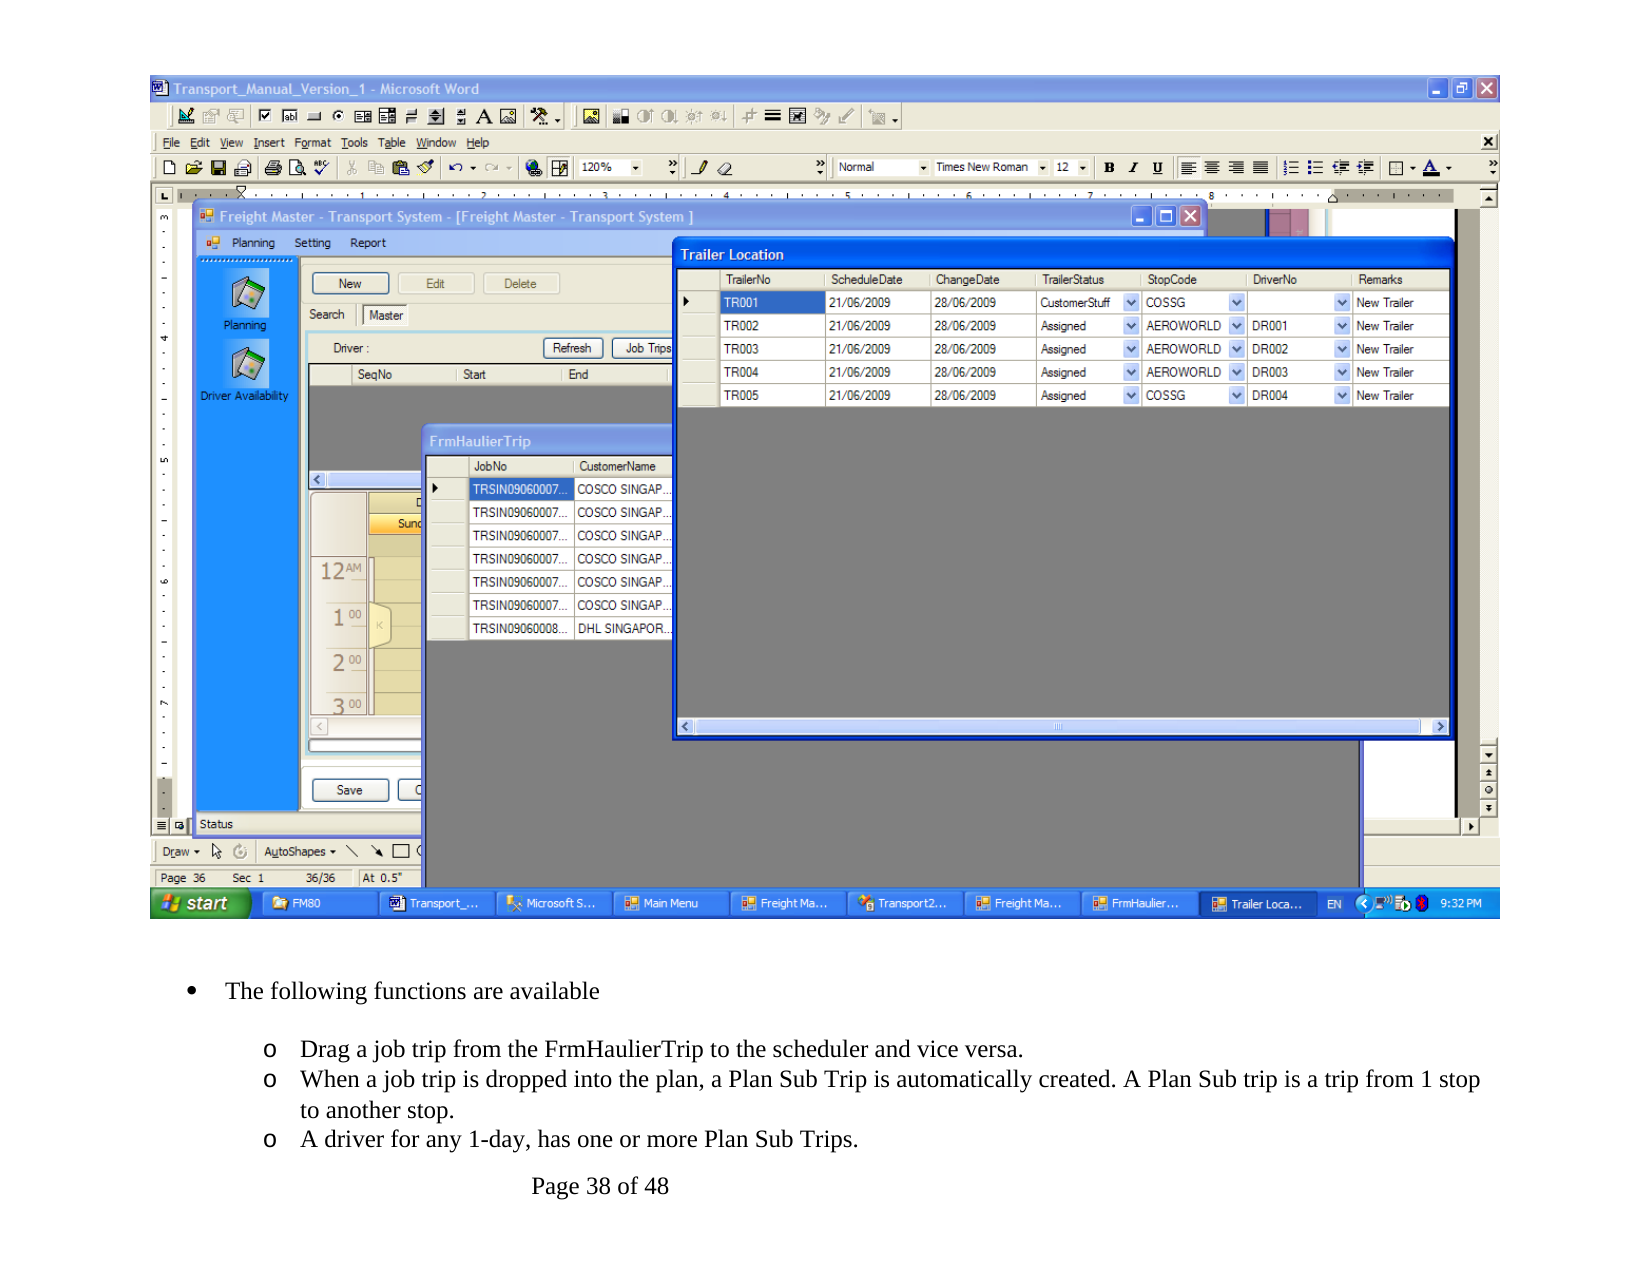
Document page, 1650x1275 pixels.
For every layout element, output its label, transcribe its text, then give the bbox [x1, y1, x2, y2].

list Drag a job trip from the FrmHaulierTrip to the scheduler and vice versa. [262, 1034, 1500, 1064]
picture [150, 75, 1500, 919]
list The following functions are available [187, 976, 1500, 1005]
list When a job trip is dropped into the plan, a Plan Sub Trip is automatically created. A Plan Sub trip is a trip from 1 stop to another stop. [262, 1064, 1500, 1124]
list A driver for any 1-day, has one or more Plan Sub Trips. [262, 1124, 1500, 1155]
